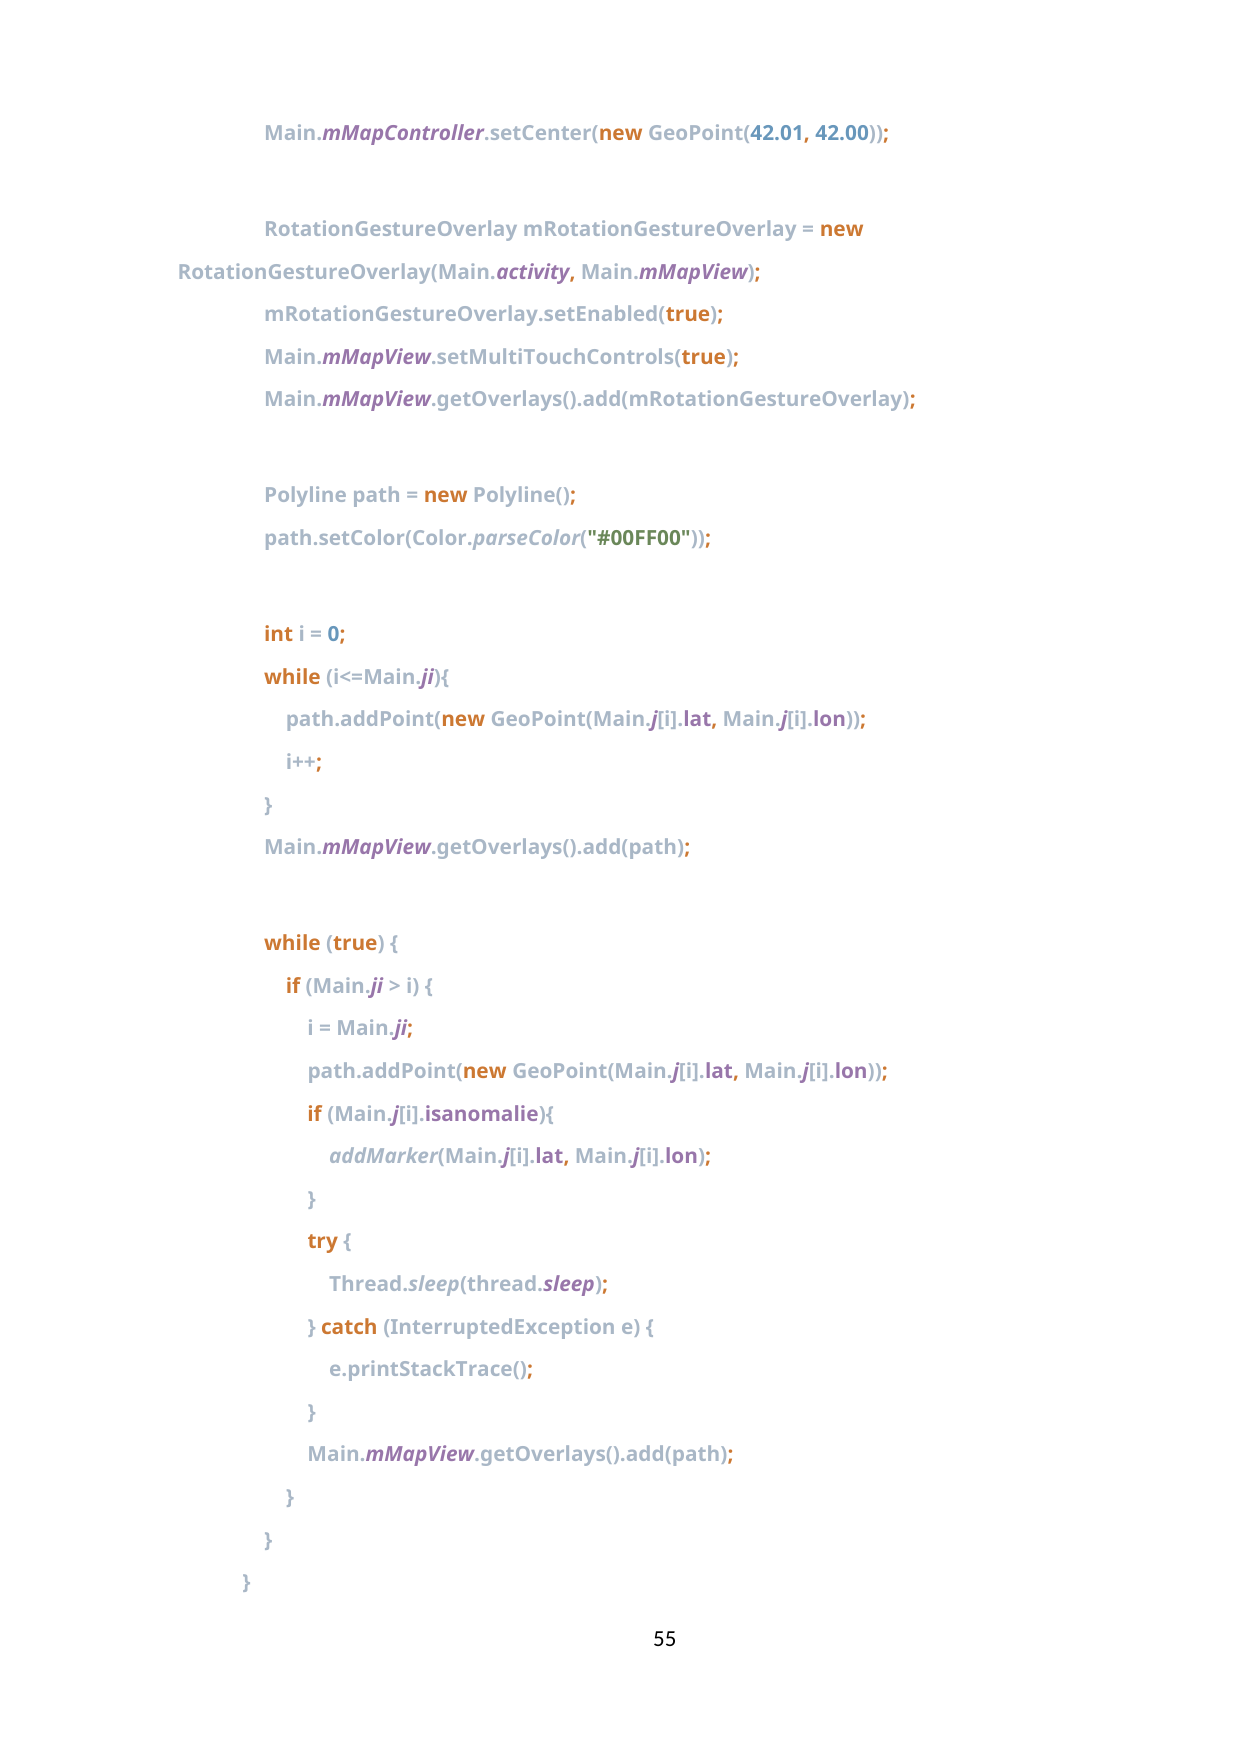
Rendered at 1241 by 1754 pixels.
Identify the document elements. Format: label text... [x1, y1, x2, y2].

text Main.mMapController.setCenter(new GeoPoint(42.01, 42.00)); RotationGestureOverlay mRotationGestureOverlay = new RotationGestureOverlay(Main.activity, Main.mMapView); mRotationGestureOverlay.setEnabled(true); Main.mMapView.setMultiTouchControls(true); Main.mMapView.getOverlays().add(mRotationGestureOverlay); Polyline path = new Polyline(); path.setColor(Color.parseColor("#00FF00")); int i = 0; while (i<=Main.ji){ path.addPoint(new GeoPoint(Main.j[i].lat, Main.j[i].lon)); i++; } Main.mMapView.getOverlays().add(path); while (true) { if (Main.ji > i) { i = Main.ji; path.addPoint(new GeoPoint(Main.j[i].lat, Main.j[i].lon)); if (Main.j[i].isanomalie){ addMarker(Main.j[i].lat, Main.j[i].lon); } try { Thread.sleep(thread.sleep); } catch (InterruptedException e) { e.printStackTrace(); } Main.mMapView.getOverlays().add(path); } } } [177, 118, 1152, 1596]
